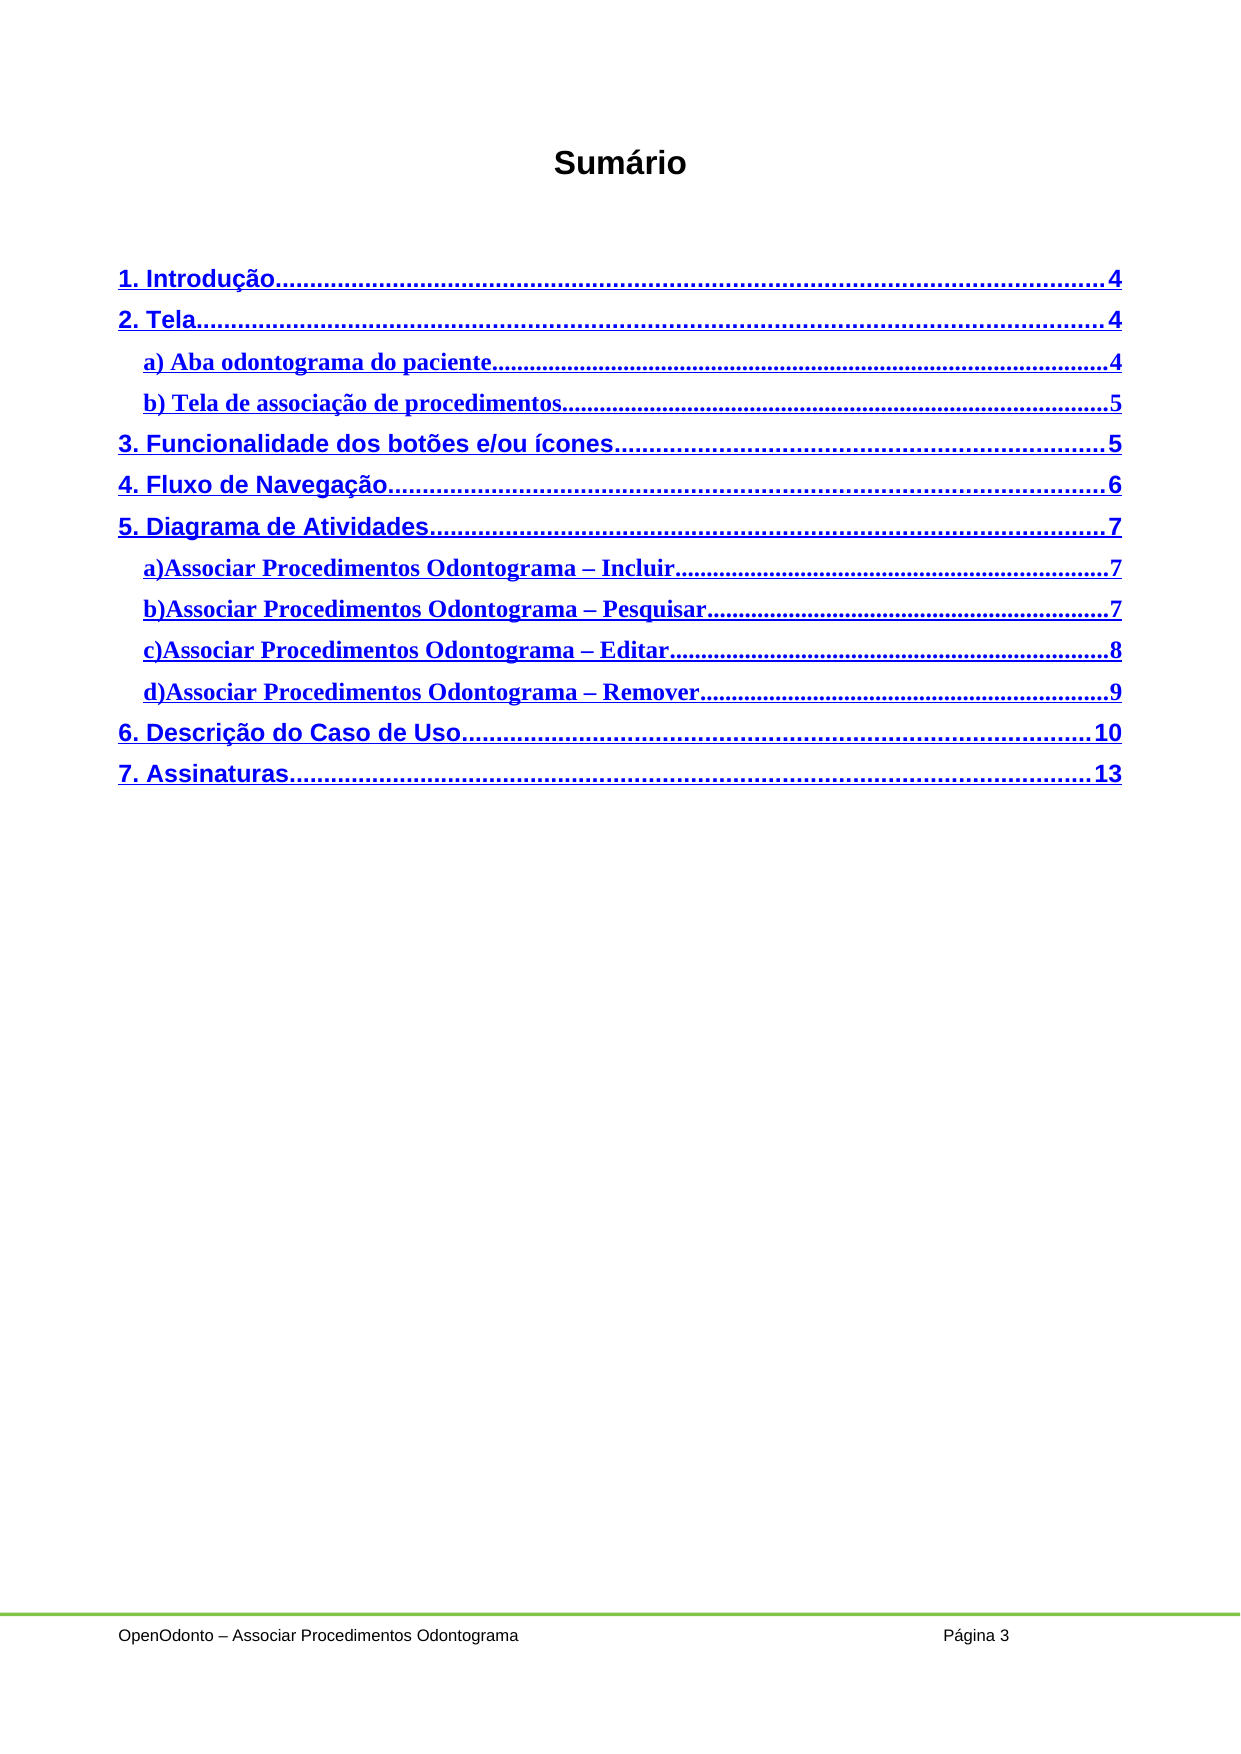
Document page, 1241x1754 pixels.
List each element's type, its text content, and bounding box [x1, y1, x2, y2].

text 6. Descrição do Caso de Uso 10 [118, 718, 1122, 743]
text 1. Introdução 4 [118, 264, 1122, 289]
text 2. Tela 4 [118, 305, 1122, 330]
text 3. Funcionalidade dos botões e/ou ícones 5 [118, 429, 1122, 454]
text a) Aba odontograma do paciente 4 [143, 347, 1122, 372]
text d)Associar Procedimentos Odontograma – Remover 9 [143, 677, 1122, 702]
text b)Associar Procedimentos Odontograma – Pesquisar 7 [143, 594, 1122, 619]
text c)Associar Procedimentos Odontograma – Editar 8 [143, 635, 1122, 660]
text b) Tela de associação de procedimentos 5 [143, 388, 1122, 413]
text 7. Assinaturas 13 [118, 759, 1122, 784]
text 5. Diagrama de Atividades 7 [118, 512, 1122, 536]
title Sumário [118, 143, 1122, 182]
text a)Associar Procedimentos Odontograma – Incluir 7 [143, 553, 1122, 578]
text 4. Fluxo de Navegação 6 [118, 470, 1122, 495]
